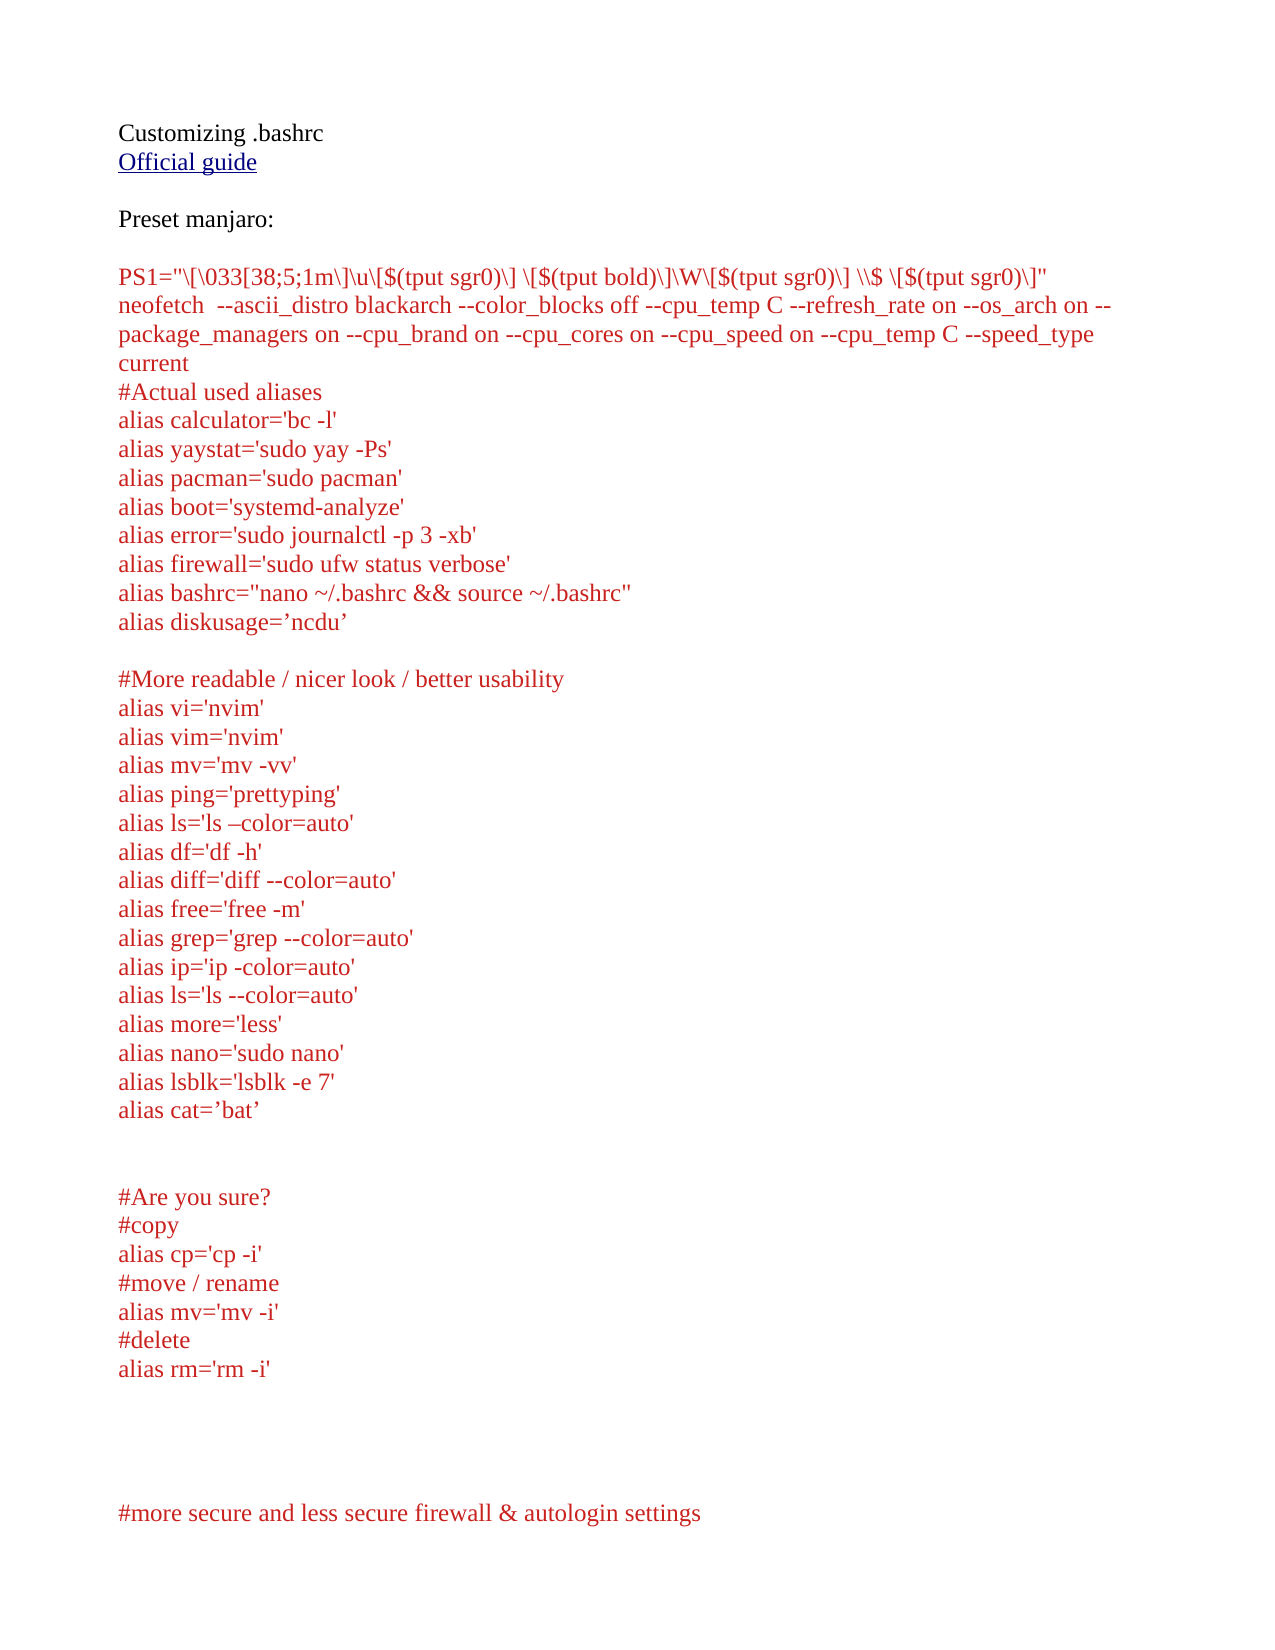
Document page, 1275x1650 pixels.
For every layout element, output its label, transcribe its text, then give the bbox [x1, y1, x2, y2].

text alias vim='nvim' [118, 722, 1157, 751]
text alias mv='mv -vv' [118, 751, 1157, 779]
text neofetch --ascii_distro blackarch --color_blocks off --cpu_temp C --refresh_rate on --os_arch on --package_managers on --cpu_brand on --cpu_cores on --cpu_speed on --cpu_temp C --speed_type current [118, 291, 1157, 377]
text alias cp='cp -i' [118, 1239, 1157, 1268]
text #Are you sure? [118, 1182, 1157, 1211]
text alias ping='prettyping' [118, 779, 1157, 808]
text alias more='less' [118, 1009, 1157, 1038]
text alias ls='ls --color=auto' [118, 981, 1157, 1009]
text #copy [118, 1211, 1157, 1239]
text alias df='df -h' [118, 837, 1157, 866]
text #Actual used aliases [118, 377, 1157, 406]
text alias pacman='sudo pacman' [118, 463, 1157, 492]
text alias diff='diff --color=auto' [118, 866, 1157, 894]
text #move / rename [118, 1268, 1157, 1297]
text #delete [118, 1326, 1157, 1354]
text alias calculator='bc -l' [118, 406, 1157, 434]
text #More readable / nicer look / better usability [118, 664, 1157, 693]
text alias grep='grep --color=auto' [118, 923, 1157, 952]
text alias cat=’bat’ [118, 1096, 1157, 1124]
text alias ls='ls –color=auto' [118, 808, 1157, 837]
text PS1="\[\033[38;5;1m\]\u\[$(tput sgr0)\] \[$(tput bold)\]\W\[$(tput sgr0)\] \\$ \[$(tput sgr0)\]" [118, 262, 1157, 291]
text alias rm='rm -i' [118, 1354, 1157, 1383]
text Preset manjaro: [118, 204, 1157, 233]
text alias error='sudo journalctl -p 3 -xb' [118, 521, 1157, 549]
text alias lsblk='lsblk -e 7' [118, 1067, 1157, 1096]
text alias yaystat='sudo yay -Ps' [118, 434, 1157, 463]
text alias ip='ip -color=auto' [118, 952, 1157, 981]
text alias nano='sudo nano' [118, 1038, 1157, 1067]
text alias diskusage=’ncdu’ [118, 607, 1157, 636]
text alias mv='mv -i' [118, 1297, 1157, 1326]
text alias free='free -m' [118, 894, 1157, 923]
text Customizing .bashrc [118, 118, 1157, 147]
text alias boot='systemd-analyze' [118, 492, 1157, 521]
text alias bashrc="nano ~/.bashrc && source ~/.bashrc" [118, 578, 1157, 607]
text alias vi='nvim' [118, 693, 1157, 722]
text Official guide [118, 147, 1157, 176]
text alias firewall='sudo ufw status verbose' [118, 549, 1157, 578]
text #more secure and less secure firewall & autologin settings [118, 1498, 1157, 1527]
